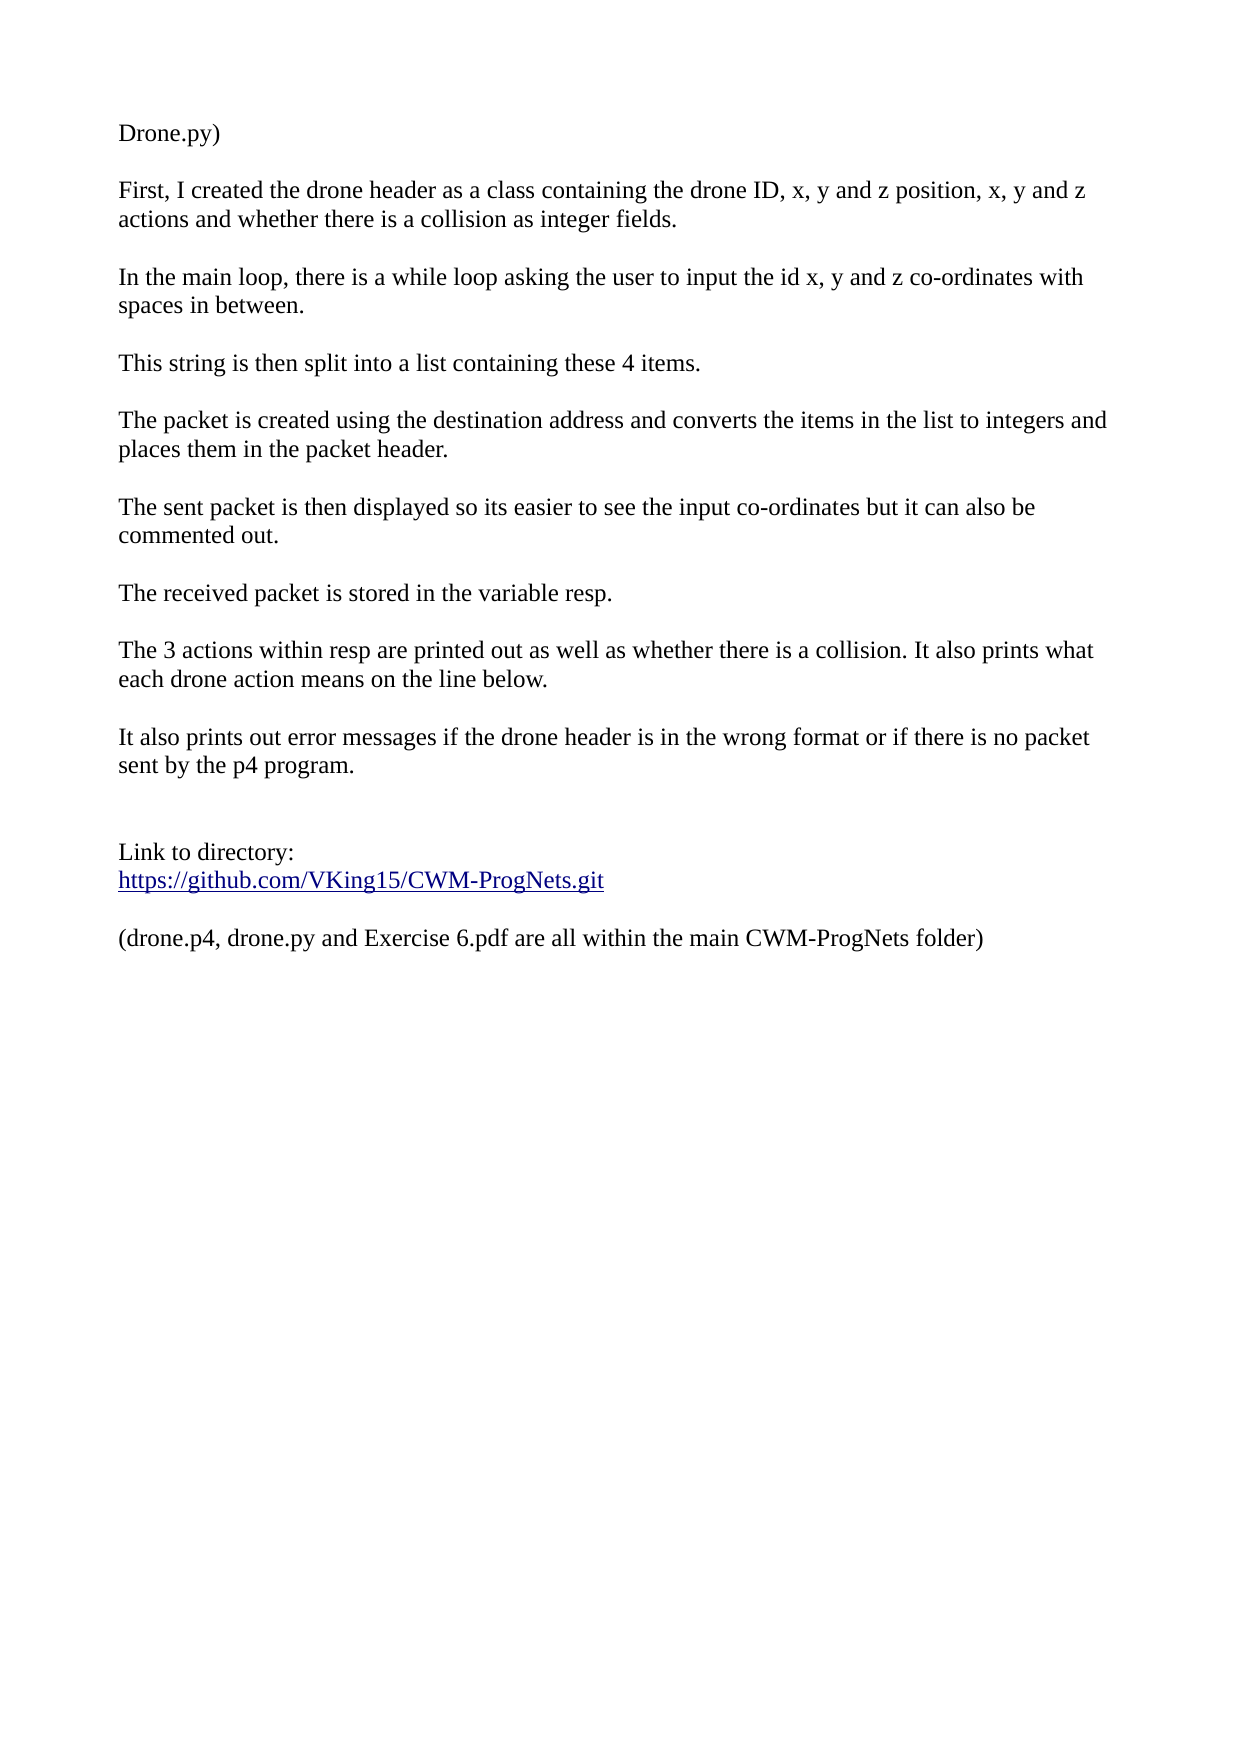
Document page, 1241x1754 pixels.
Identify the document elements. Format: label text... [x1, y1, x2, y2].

text In the main loop, there is a while loop asking the user to input the id x, y and z co-ordinates with spaces in between. [118, 262, 1122, 319]
text First, I created the drone header as a class containing the drone ID, x, y and z position, x, y and z actions and whether there is a collision as integer fields. [118, 176, 1122, 233]
text Drone.py) [118, 118, 1122, 147]
text This string is then split into a list containing these 4 items. [118, 348, 1122, 377]
text (drone.p4, drone.py and Exercise 6.pdf are all within the main CWM-ProgNets folder) [118, 923, 1122, 952]
text https://github.com/VKing15/CWM-ProgNets.git [118, 866, 1122, 894]
text The packet is created using the destination address and converts the items in the list to integers and places them in the packet header. [118, 406, 1122, 463]
text The sent packet is then displayed so its easier to see the input co-ordinates but it can also be commented out. [118, 492, 1122, 549]
text It also prints out error messages if the drone header is in the wrong format or if there is no packet sent by the p4 program. [118, 722, 1122, 779]
text Link to directory: [118, 837, 1122, 866]
text The 3 actions within resp are printed out as well as whether there is a collision. It also prints what each drone action means on the line below. [118, 636, 1122, 693]
text The received packet is stored in the variable resp. [118, 578, 1122, 607]
